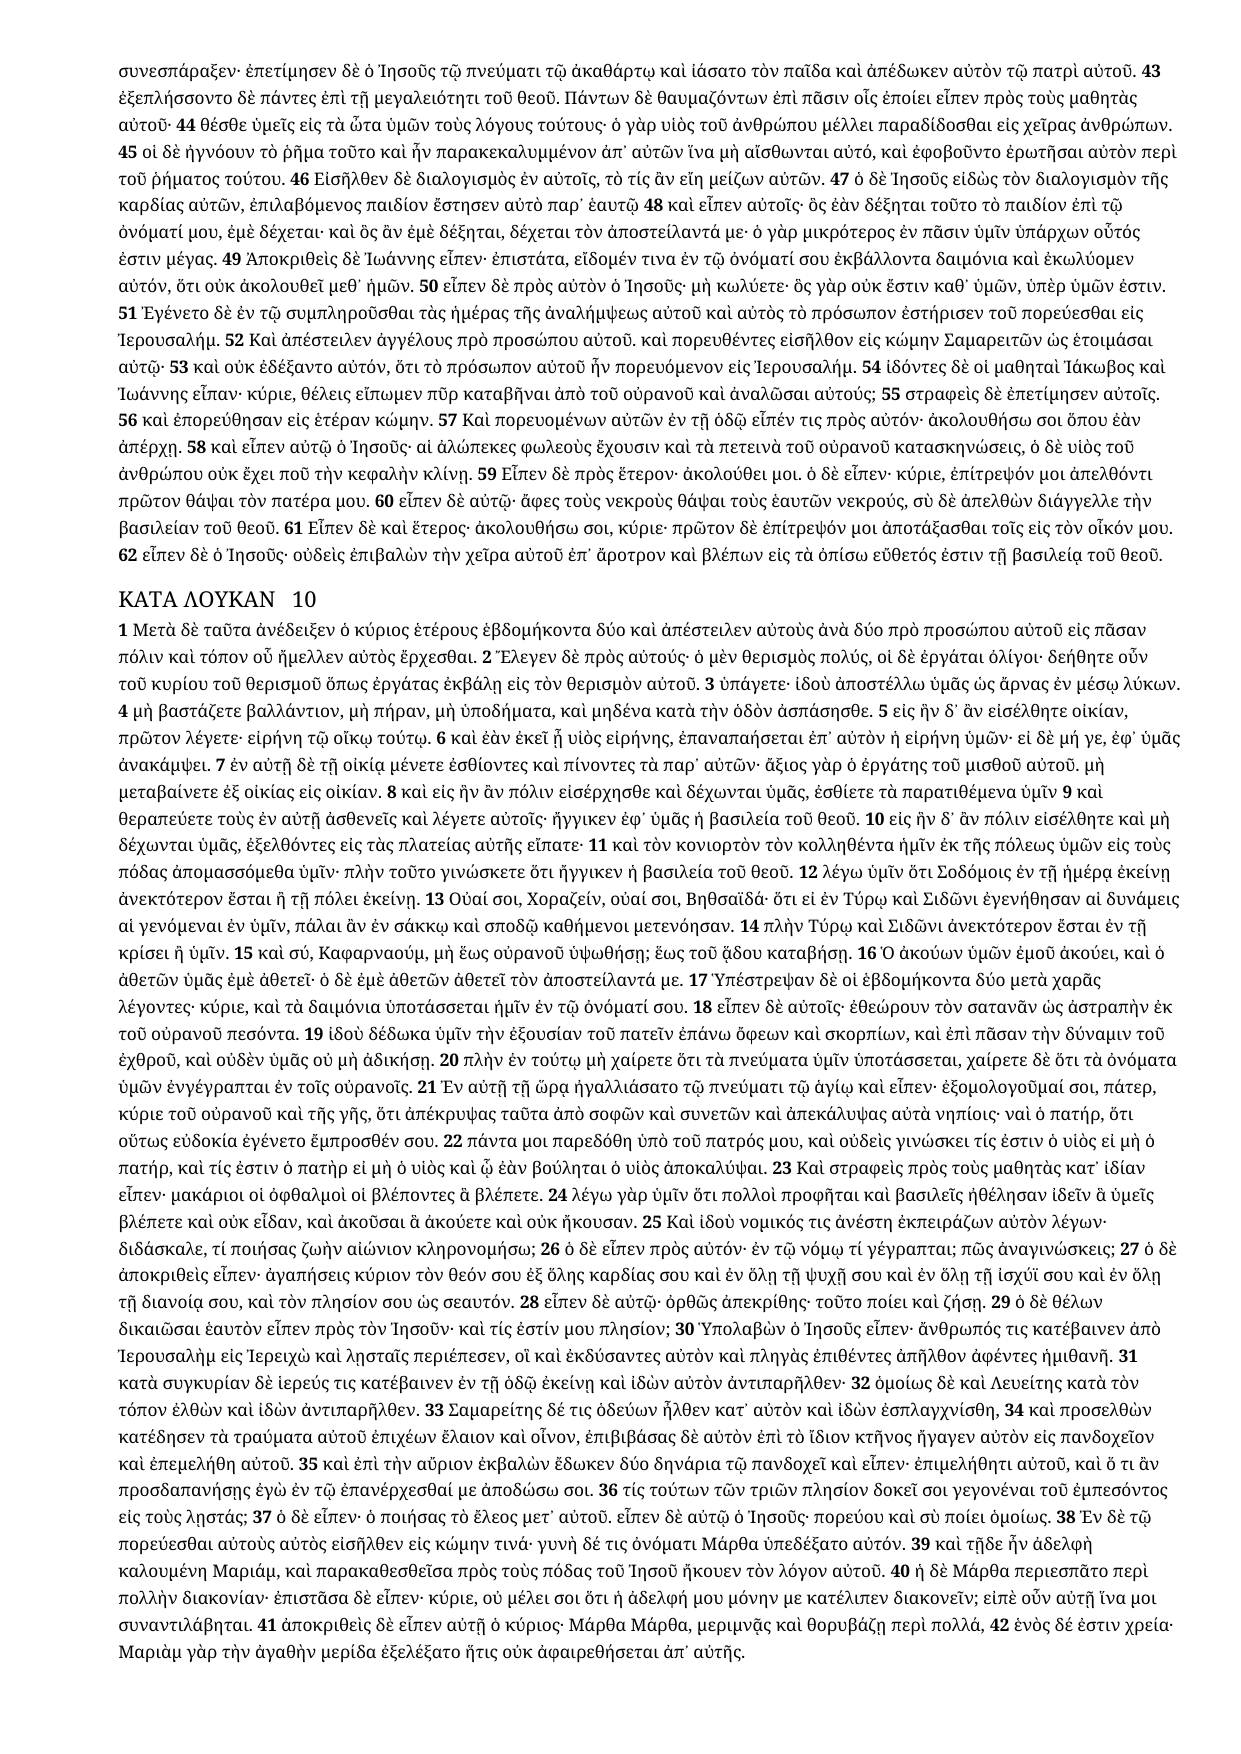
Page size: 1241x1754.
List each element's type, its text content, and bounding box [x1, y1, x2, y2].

text ΚΑΤΑ ΛΟΥΚΑΝ 10 [118, 584, 1181, 614]
text 1 Μετὰ δὲ ταῦτα ἀνέδειξεν ὁ κύριος ἑτέρους ἑβδομήκοντα δύο καὶ ἀπέστειλεν αὐτοὺς ἀνὰ δύο πρὸ προσώπου αὐτοῦ εἰς πᾶσαν πόλιν καὶ τόπον οὗ ἤμελλεν αὐτὸς ἔρχεσθαι. 2 Ἔλεγεν δὲ πρὸς αὐτούς· ὁ μὲν θερισμὸς πολύς, οἱ δὲ ἐργάται ὀλίγοι· δεήθητε οὖν τοῦ κυρίου τοῦ θερισμοῦ ὅπως ἐργάτας ἐκβάλῃ εἰς τὸν θερισμὸν αὐτοῦ. 3 ὑπάγετε· ἰδοὺ ἀποστέλλω ὑμᾶς ὡς ἄρνας ἐν μέσῳ λύκων. 4 μὴ βαστάζετε βαλλάντιον, μὴ πήραν, μὴ ὑποδήματα, καὶ μηδένα κατὰ τὴν ὁδὸν ἀσπάσησθε. 5 εἰς ἣν δ᾽ ἂν εἰσέλθητε οἰκίαν, πρῶτον λέγετε· εἰρήνη τῷ οἴκῳ τούτῳ. 6 καὶ ἐὰν ἐκεῖ ᾖ υἱὸς εἰρήνης, ἐπαναπαήσεται ἐπ᾽ αὐτὸν ἡ εἰρήνη ὑμῶν· εἰ δὲ μή γε, ἐφ᾽ ὑμᾶς ἀνακάμψει. 7 ἐν αὐτῇ δὲ τῇ οἰκίᾳ μένετε ἐσθίοντες καὶ πίνοντες τὰ παρ᾽ αὐτῶν· ἄξιος γὰρ ὁ ἐργάτης τοῦ μισθοῦ αὐτοῦ. μὴ μεταβαίνετε ἐξ οἰκίας εἰς οἰκίαν. 8 καὶ εἰς ἣν ἂν πόλιν εἰσέρχησθε καὶ δέχωνται ὑμᾶς, ἐσθίετε τὰ παρατιθέμενα ὑμῖν 9 καὶ θεραπεύετε τοὺς ἐν αὐτῇ ἀσθενεῖς καὶ λέγετε αὐτοῖς· ἤγγικεν ἐφ᾽ ὑμᾶς ἡ βασιλεία τοῦ θεοῦ. 10 εἰς ἣν δ᾽ ἂν πόλιν εἰσέλθητε καὶ μὴ δέχωνται ὑμᾶς, ἐξελθόντες εἰς τὰς πλατείας αὐτῆς εἴπατε· 11 καὶ τὸν κονιορτὸν τὸν κολληθέντα ἡμῖν ἐκ τῆς πόλεως ὑμῶν εἰς τοὺς πόδας ἀπομασσόμεθα ὑμῖν· πλὴν τοῦτο γινώσκετε ὅτι ἤγγικεν ἡ βασιλεία τοῦ θεοῦ. 12 λέγω ὑμῖν ὅτι Σοδόμοις ἐν τῇ ἡμέρᾳ ἐκείνῃ ἀνεκτότερον ἔσται ἢ τῇ πόλει ἐκείνῃ. 13 Οὐαί σοι, Χοραζείν, οὐαί σοι, Βηθσαϊδά· ὅτι εἰ ἐν Τύρῳ καὶ Σιδῶνι ἐγενήθησαν αἱ δυνάμεις αἱ γενόμεναι ἐν ὑμῖν, πάλαι ἂν ἐν σάκκῳ καὶ σποδῷ καθήμενοι μετενόησαν. 14 πλὴν Τύρῳ καὶ Σιδῶνι ἀνεκτότερον ἔσται ἐν τῇ κρίσει ἢ ὑμῖν. 15 καὶ σύ, Καφαρναούμ, μὴ ἕως οὐρανοῦ ὑψωθήσῃ; ἕως τοῦ ᾅδου καταβήσῃ. 16 Ὁ ἀκούων ὑμῶν ἐμοῦ ἀκούει, καὶ ὁ ἀθετῶν ὑμᾶς ἐμὲ ἀθετεῖ· ὁ δὲ ἐμὲ ἀθετῶν ἀθετεῖ τὸν ἀποστείλαντά με. 17 Ὑπέστρεψαν δὲ οἱ ἑβδομήκοντα δύο μετὰ χαρᾶς λέγοντες· κύριε, καὶ τὰ δαιμόνια ὑποτάσσεται ἡμῖν ἐν τῷ ὀνόματί σου. 18 εἶπεν δὲ αὐτοῖς· ἐθεώρουν τὸν σατανᾶν ὡς ἀστραπὴν ἐκ τοῦ οὐρανοῦ πεσόντα. 19 ἰδοὺ δέδωκα ὑμῖν τὴν ἐξουσίαν τοῦ πατεῖν ἐπάνω ὄφεων καὶ σκορπίων, καὶ ἐπὶ πᾶσαν τὴν δύναμιν τοῦ ἐχθροῦ, καὶ οὐδὲν ὑμᾶς οὐ μὴ ἀδικήσῃ. 20 πλὴν ἐν τούτῳ μὴ χαίρετε ὅτι τὰ πνεύματα ὑμῖν ὑποτάσσεται, χαίρετε δὲ ὅτι τὰ ὀνόματα ὑμῶν ἐνγέγραπται ἐν τοῖς οὐρανοῖς. 21 Ἐν αὐτῇ τῇ ὥρᾳ ἠγαλλιάσατο τῷ πνεύματι τῷ ἁγίῳ καὶ εἶπεν· ἐξομολογοῦμαί σοι, πάτερ, κύριε τοῦ οὐρανοῦ καὶ τῆς γῆς, ὅτι ἀπέκρυψας ταῦτα ἀπὸ σοφῶν καὶ συνετῶν καὶ ἀπεκάλυψας αὐτὰ νηπίοις· ναὶ ὁ πατήρ, ὅτι οὕτως εὐδοκία ἐγένετο ἔμπροσθέν σου. 22 πάντα μοι παρεδόθη ὑπὸ τοῦ πατρός μου, καὶ οὐδεὶς γινώσκει τίς ἐστιν ὁ υἱὸς εἰ μὴ ὁ πατήρ, καὶ τίς ἐστιν ὁ πατὴρ εἰ μὴ ὁ υἱὸς καὶ ᾧ ἐὰν βούληται ὁ υἱὸς ἀποκαλύψαι. 23 Καὶ στραφεὶς πρὸς τοὺς μαθητὰς κατ᾽ ἰδίαν εἶπεν· μακάριοι οἱ ὀφθαλμοὶ οἱ βλέποντες ἃ βλέπετε. 24 λέγω γὰρ ὑμῖν ὅτι πολλοὶ προφῆται καὶ βασιλεῖς ἠθέλησαν ἰδεῖν ἃ ὑμεῖς βλέπετε καὶ οὐκ εἶδαν, καὶ ἀκοῦσαι ἃ ἀκούετε καὶ οὐκ ἤκουσαν. 25 Καὶ ἰδοὺ νομικός τις ἀνέστη ἐκπειράζων αὐτὸν λέγων· διδάσκαλε, τί ποιήσας ζωὴν αἰώνιον κληρονομήσω; 26 ὁ δὲ εἶπεν πρὸς αὐτόν· ἐν τῷ νόμῳ τί γέγραπται; πῶς ἀναγινώσκεις; 27 ὁ δὲ ἀποκριθεὶς εἶπεν· ἀγαπήσεις κύριον τὸν θεόν σου ἐξ ὅλης καρδίας σου καὶ ἐν ὅλῃ τῇ ψυχῇ σου καὶ ἐν ὅλῃ τῇ ἰσχύϊ σου καὶ ἐν ὅλῃ τῇ διανοίᾳ σου, καὶ τὸν πλησίον σου ὡς σεαυτόν. 28 εἶπεν δὲ αὐτῷ· ὀρθῶς ἀπεκρίθης· τοῦτο ποίει καὶ ζήσῃ. 29 ὁ δὲ θέλων δικαιῶσαι ἑαυτὸν εἶπεν πρὸς τὸν Ἰησοῦν· καὶ τίς ἐστίν μου πλησίον; 30 Ὑπολαβὼν ὁ Ἰησοῦς εἶπεν· ἄνθρωπός τις κατέβαινεν ἀπὸ Ἰερουσαλὴμ εἰς Ἰερειχὼ καὶ λῃσταῖς περιέπεσεν, οἳ καὶ ἐκδύσαντες αὐτὸν καὶ πληγὰς ἐπιθέντες ἀπῆλθον ἀφέντες ἡμιθανῆ. 31 κατὰ συγκυρίαν δὲ ἱερεύς τις κατέβαινεν ἐν τῇ ὁδῷ ἐκείνῃ καὶ ἰδὼν αὐτὸν ἀντιπαρῆλθεν· 32 ὁμοίως δὲ καὶ Λευείτης κατὰ τὸν τόπον ἐλθὼν καὶ ἰδὼν ἀντιπαρῆλθεν. 33 Σαμαρείτης δέ τις ὁδεύων ἦλθεν κατ᾽ αὐτὸν καὶ ἰδὼν ἐσπλαγχνίσθη, 34 καὶ προσελθὼν κατέδησεν τὰ τραύματα αὐτοῦ ἐπιχέων ἔλαιον καὶ οἶνον, ἐπιβιβάσας δὲ αὐτὸν ἐπὶ τὸ ἴδιον κτῆνος ἤγαγεν αὐτὸν εἰς πανδοχεῖον καὶ ἐπεμελήθη αὐτοῦ. 35 καὶ ἐπὶ τὴν αὔριον ἐκβαλὼν ἔδωκεν δύο δηνάρια τῷ πανδοχεῖ καὶ εἶπεν· ἐπιμελήθητι αὐτοῦ, καὶ ὅ τι ἂν προσδαπανήσῃς ἐγὼ ἐν τῷ ἐπανέρχεσθαί με ἀποδώσω σοι. 36 τίς τούτων τῶν τριῶν πλησίον δοκεῖ σοι γεγονέναι τοῦ ἐμπεσόντος εἰς τοὺς λῃστάς; 37 ὁ δὲ εἶπεν· ὁ ποιήσας τὸ ἔλεος μετ᾽ αὐτοῦ. εἶπεν δὲ αὐτῷ ὁ Ἰησοῦς· πορεύου καὶ σὺ ποίει ὁμοίως. 38 Ἐν δὲ τῷ πορεύεσθαι αὐτοὺς αὐτὸς εἰσῆλθεν εἰς κώμην τινά· γυνὴ δέ τις ὀνόματι Μάρθα ὑπεδέξατο αὐτόν. 39 καὶ τῇδε ἦν ἀδελφὴ καλουμένη Μαριάμ, καὶ παρακαθεσθεῖσα πρὸς τοὺς πόδας τοῦ Ἰησοῦ ἤκουεν τὸν λόγον αὐτοῦ. 40 ἡ δὲ Μάρθα περιεσπᾶτο περὶ πολλὴν διακονίαν· ἐπιστᾶσα δὲ εἶπεν· κύριε, οὐ μέλει σοι ὅτι ἡ ἀδελφή μου μόνην με κατέλιπεν διακονεῖν; εἰπὲ οὖν αὐτῇ ἵνα μοι συναντιλάβηται. 41 ἀποκριθεὶς δὲ εἶπεν αὐτῇ ὁ κύριος· Μάρθα Μάρθα, μεριμνᾷς καὶ θορυβάζῃ περὶ πολλά, 42 ἑνὸς δέ ἐστιν χρεία· Μαριὰμ γὰρ τὴν ἀγαθὴν μερίδα ἐξελέξατο ἥτις οὐκ ἀφαιρεθήσεται ἀπ᾽ αὐτῆς. [118, 618, 1181, 1663]
text συνεσπάραξεν· ἐπετίμησεν δὲ ὁ Ἰησοῦς τῷ πνεύματι τῷ ἀκαθάρτῳ καὶ ἰάσατο τὸν παῖδα καὶ ἀπέδωκεν αὐτὸν τῷ πατρὶ αὐτοῦ. 43 ἐξεπλήσσοντο δὲ πάντες ἐπὶ τῇ μεγαλειότητι τοῦ θεοῦ. Πάντων δὲ θαυμαζόντων ἐπὶ πᾶσιν οἷς ἐποίει εἶπεν πρὸς τοὺς μαθητὰς αὐτοῦ· 44 θέσθε ὑμεῖς εἰς τὰ ὦτα ὑμῶν τοὺς λόγους τούτους· ὁ γὰρ υἱὸς τοῦ ἀνθρώπου μέλλει παραδίδοσθαι εἰς χεῖρας ἀνθρώπων. 45 οἱ δὲ ἠγνόουν τὸ ῥῆμα τοῦτο καὶ ἦν παρακεκαλυμμένον ἀπ᾽ αὐτῶν ἵνα μὴ αἴσθωνται αὐτό, καὶ ἐφοβοῦντο ἐρωτῆσαι αὐτὸν περὶ τοῦ ῥήματος τούτου. 46 Εἰσῆλθεν δὲ διαλογισμὸς ἐν αὐτοῖς, τὸ τίς ἂν εἴη μείζων αὐτῶν. 47 ὁ δὲ Ἰησοῦς εἰδὼς τὸν διαλογισμὸν τῆς καρδίας αὐτῶν, ἐπιλαβόμενος παιδίον ἔστησεν αὐτὸ παρ᾽ ἑαυτῷ 48 καὶ εἶπεν αὐτοῖς· ὃς ἐὰν δέξηται τοῦτο τὸ παιδίον ἐπὶ τῷ ὀνόματί μου, ἐμὲ δέχεται· καὶ ὃς ἂν ἐμὲ δέξηται, δέχεται τὸν ἀποστείλαντά με· ὁ γὰρ μικρότερος ἐν πᾶσιν ὑμῖν ὑπάρχων οὗτός ἐστιν μέγας. 49 Ἀποκριθεὶς δὲ Ἰωάννης εἶπεν· ἐπιστάτα, εἴδομέν τινα ἐν τῷ ὀνόματί σου ἐκβάλλοντα δαιμόνια καὶ ἐκωλύομεν αὐτόν, ὅτι οὐκ ἀκολουθεῖ μεθ᾽ ἡμῶν. 50 εἶπεν δὲ πρὸς αὐτὸν ὁ Ἰησοῦς· μὴ κωλύετε· ὃς γὰρ οὐκ ἔστιν καθ᾽ ὑμῶν, ὑπὲρ ὑμῶν ἐστιν. 51 Ἐγένετο δὲ ἐν τῷ συμπληροῦσθαι τὰς ἡμέρας τῆς ἀναλήμψεως αὐτοῦ καὶ αὐτὸς τὸ πρόσωπον ἐστήρισεν τοῦ πορεύεσθαι εἰς Ἰερουσαλήμ. 52 Καὶ ἀπέστειλεν ἀγγέλους πρὸ προσώπου αὐτοῦ. καὶ πορευθέντες εἰσῆλθον εἰς κώμην Σαμαρειτῶν ὡς ἑτοιμάσαι αὐτῷ· 53 καὶ οὐκ ἐδέξαντο αὐτόν, ὅτι τὸ πρόσωπον αὐτοῦ ἦν πορευόμενον εἰς Ἰερουσαλήμ. 54 ἰδόντες δὲ οἱ μαθηταὶ Ἰάκωβος καὶ Ἰωάννης εἶπαν· κύριε, θέλεις εἴπωμεν πῦρ καταβῆναι ἀπὸ τοῦ οὐρανοῦ καὶ ἀναλῶσαι αὐτούς; 55 στραφεὶς δὲ ἐπετίμησεν αὐτοῖς. 56 καὶ ἐπορεύθησαν εἰς ἑτέραν κώμην. 57 Καὶ πορευομένων αὐτῶν ἐν τῇ ὁδῷ εἶπέν τις πρὸς αὐτόν· ἀκολουθήσω σοι ὅπου ἐὰν ἀπέρχῃ. 58 καὶ εἶπεν αὐτῷ ὁ Ἰησοῦς· αἱ ἀλώπεκες φωλεοὺς ἔχουσιν καὶ τὰ πετεινὰ τοῦ οὐρανοῦ κατασκηνώσεις, ὁ δὲ υἱὸς τοῦ ἀνθρώπου οὐκ ἔχει ποῦ τὴν κεφαλὴν κλίνῃ. 59 Εἶπεν δὲ πρὸς ἕτερον· ἀκολούθει μοι. ὁ δὲ εἶπεν· κύριε, ἐπίτρεψόν μοι ἀπελθόντι πρῶτον θάψαι τὸν πατέρα μου. 60 εἶπεν δὲ αὐτῷ· ἄφες τοὺς νεκροὺς θάψαι τοὺς ἑαυτῶν νεκρούς, σὺ δὲ ἀπελθὼν διάγγελλε τὴν βασιλείαν τοῦ θεοῦ. 61 Εἶπεν δὲ καὶ ἕτερος· ἀκολουθήσω σοι, κύριε· πρῶτον δὲ ἐπίτρεψόν μοι ἀποτάξασθαι τοῖς εἰς τὸν οἶκόν μου. 62 εἶπεν δὲ ὁ Ἰησοῦς· οὐδεὶς ἐπιβαλὼν τὴν χεῖρα αὐτοῦ ἐπ᾽ ἄροτρον καὶ βλέπων εἰς τὰ ὀπίσω εὔθετός ἐστιν τῇ βασιλείᾳ τοῦ θεοῦ. [118, 59, 1181, 566]
